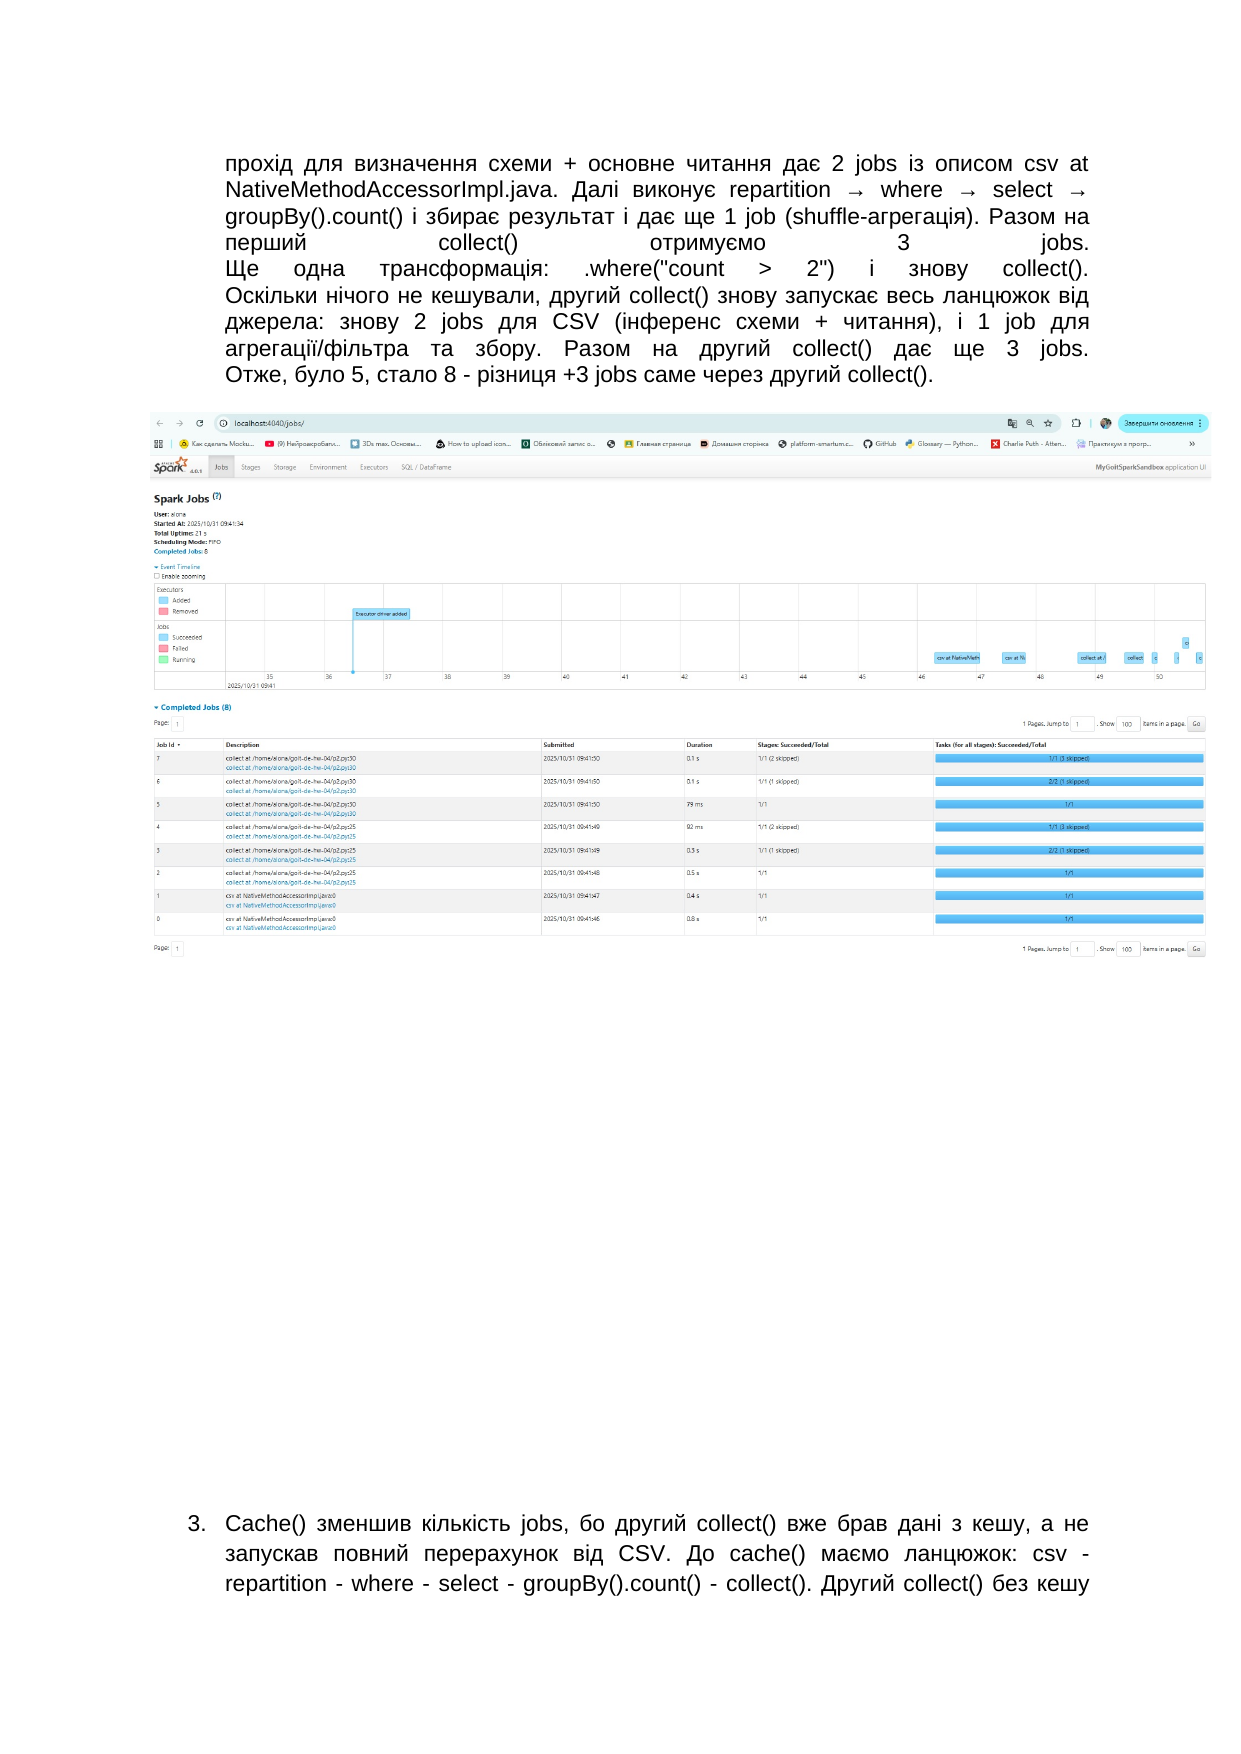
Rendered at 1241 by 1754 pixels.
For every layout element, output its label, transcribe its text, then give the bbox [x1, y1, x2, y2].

list Cache() зменшив кількість jobs, бо другий collect() вже брав дані з кешу, а не запускав повний перерахунок від CSV. До cache() маємо ланцюжок: csv - repartition - where - select - groupBy().count() - collect(). Другий collect() без кешу [187, 1510, 1090, 1597]
list прохід для визначення схеми + основне читання дає 2 jobs із описом csv at NativeMethodAccessorImpl.java. Далі виконує repartition → where → select → groupBy().count() і збирає результат і дає ще 1 job (shuffle-агрегація). Разом на перший collect() отримуємо 3 jobs. Ще одна трансформація: .where("count > 2") і знову collect(). Оскільки нічого не кешували, другий collect() знову запускає весь ланцюжок від джерела: знову 2 jobs для CSV (інференс схеми + читання), і 1 job для агрегації/фільтра та збору. Разом на другий collect() дає ще 3 jobs. Отже, було 5, стало 8 - різниця +3 jobs саме через другий collect(). [187, 150, 1090, 387]
picture [150, 412, 1212, 963]
